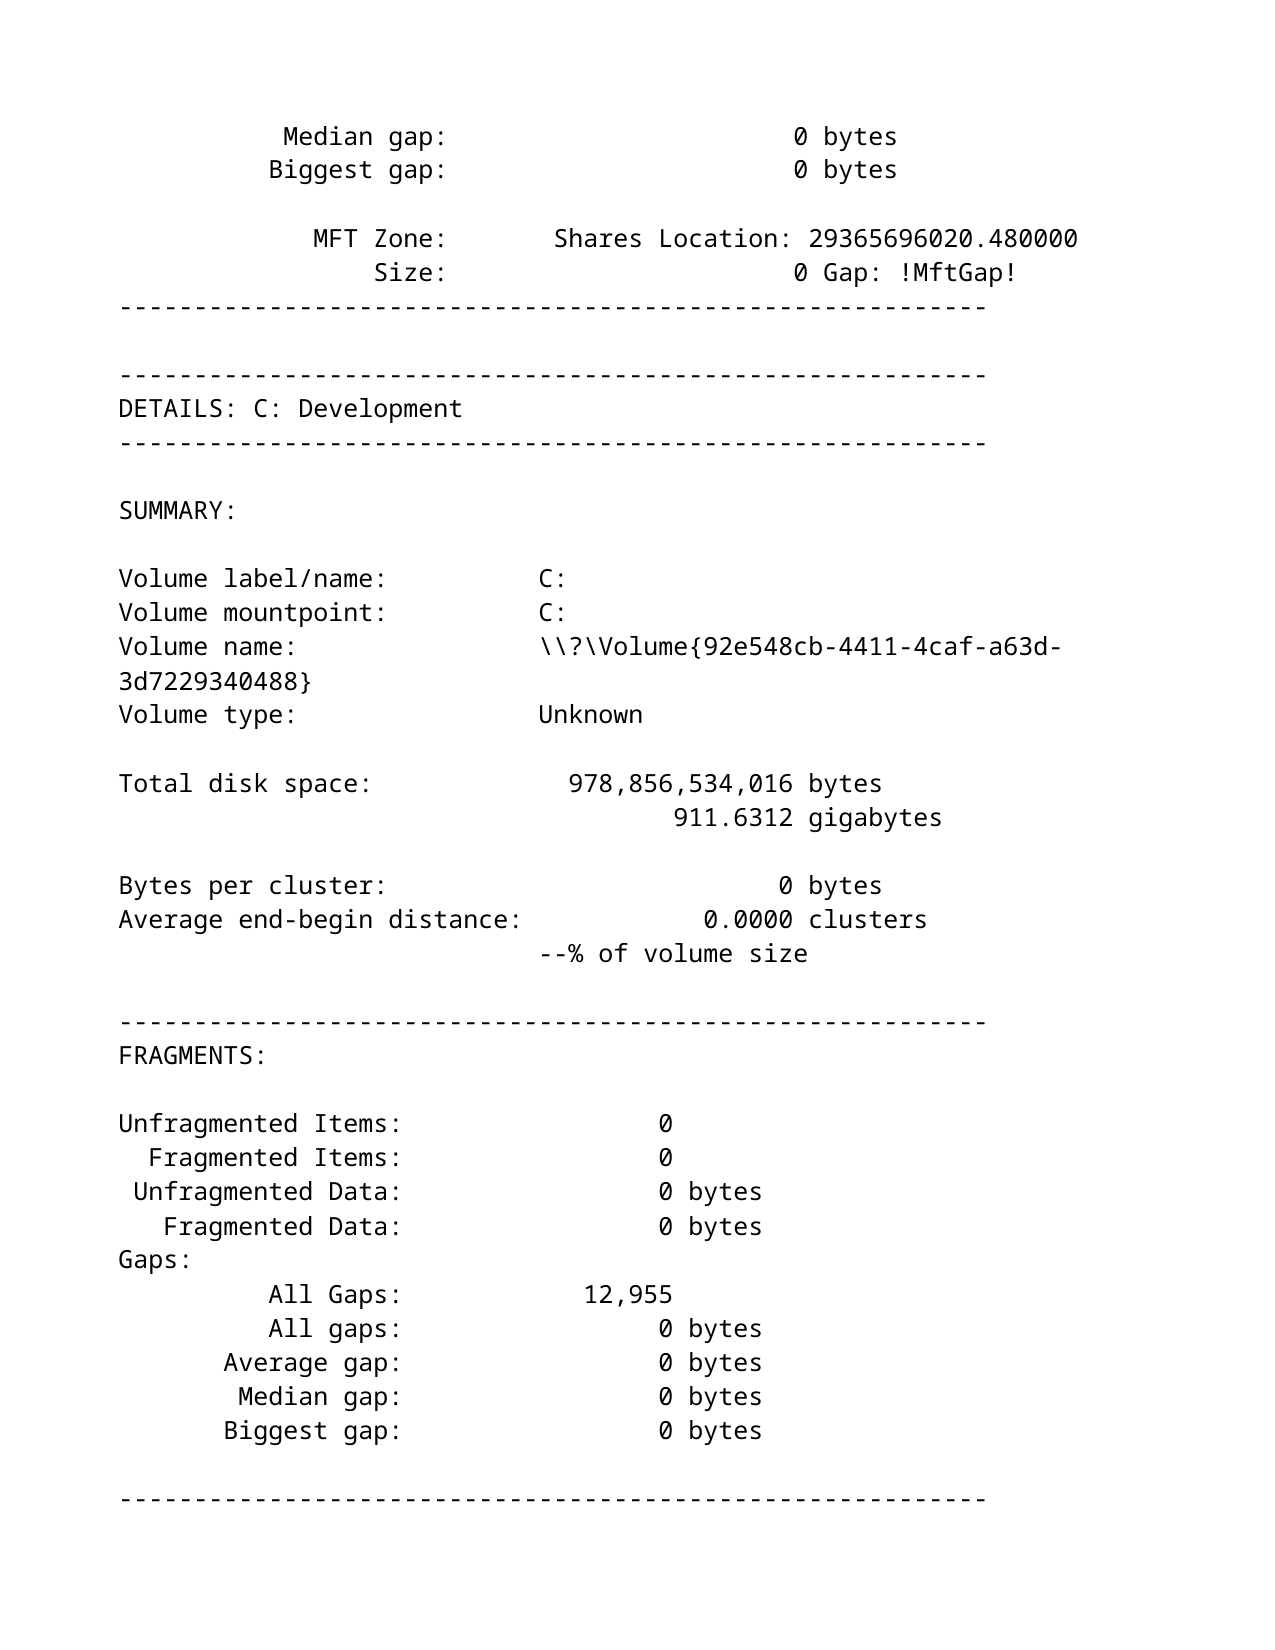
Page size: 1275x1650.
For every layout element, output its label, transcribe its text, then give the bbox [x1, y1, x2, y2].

text Volume mountpoint: C: [118, 595, 1157, 629]
text Size: 0 Gap: !MftGap! [118, 254, 1157, 288]
text Total disk space: 978,856,534,016 bytes [118, 765, 1157, 799]
text FRAGMENTS: [118, 1038, 1157, 1072]
text Bytes per cluster: 0 bytes [118, 867, 1157, 902]
text ---------------------------------------------------------- [118, 1004, 1157, 1038]
text All Gaps: 12,955 [118, 1276, 1157, 1310]
text ---------------------------------------------------------- [118, 288, 1157, 322]
text --% of volume size [118, 936, 1157, 970]
text SUMMARY: [118, 493, 1157, 527]
text Volume name: \\?\Volume{92e548cb-4411-4caf-a63d-3d7229340488} [118, 629, 1157, 697]
text DETAILS: C: Development [118, 391, 1157, 425]
text ---------------------------------------------------------- [118, 425, 1157, 459]
text Median gap: 0 bytes [118, 1378, 1157, 1412]
text Unfragmented Items: 0 [118, 1106, 1157, 1140]
text 911.6312 gigabytes [118, 799, 1157, 833]
text Fragmented Items: 0 [118, 1140, 1157, 1174]
text Gaps: [118, 1242, 1157, 1276]
text MFT Zone: Shares Location: 29365696020.480000 [118, 220, 1157, 254]
text ---------------------------------------------------------- [118, 1481, 1157, 1515]
text Volume type: Unknown [118, 697, 1157, 731]
text Average gap: 0 bytes [118, 1344, 1157, 1378]
text Biggest gap: 0 bytes [118, 1412, 1157, 1447]
text Biggest gap: 0 bytes [118, 152, 1157, 186]
text Median gap: 0 bytes [118, 118, 1157, 152]
text Unfragmented Data: 0 bytes [118, 1174, 1157, 1208]
text All gaps: 0 bytes [118, 1310, 1157, 1344]
text ---------------------------------------------------------- [118, 357, 1157, 391]
text Volume label/name: C: [118, 561, 1157, 595]
text Fragmented Data: 0 bytes [118, 1208, 1157, 1242]
text Average end-begin distance: 0.0000 clusters [118, 902, 1157, 936]
